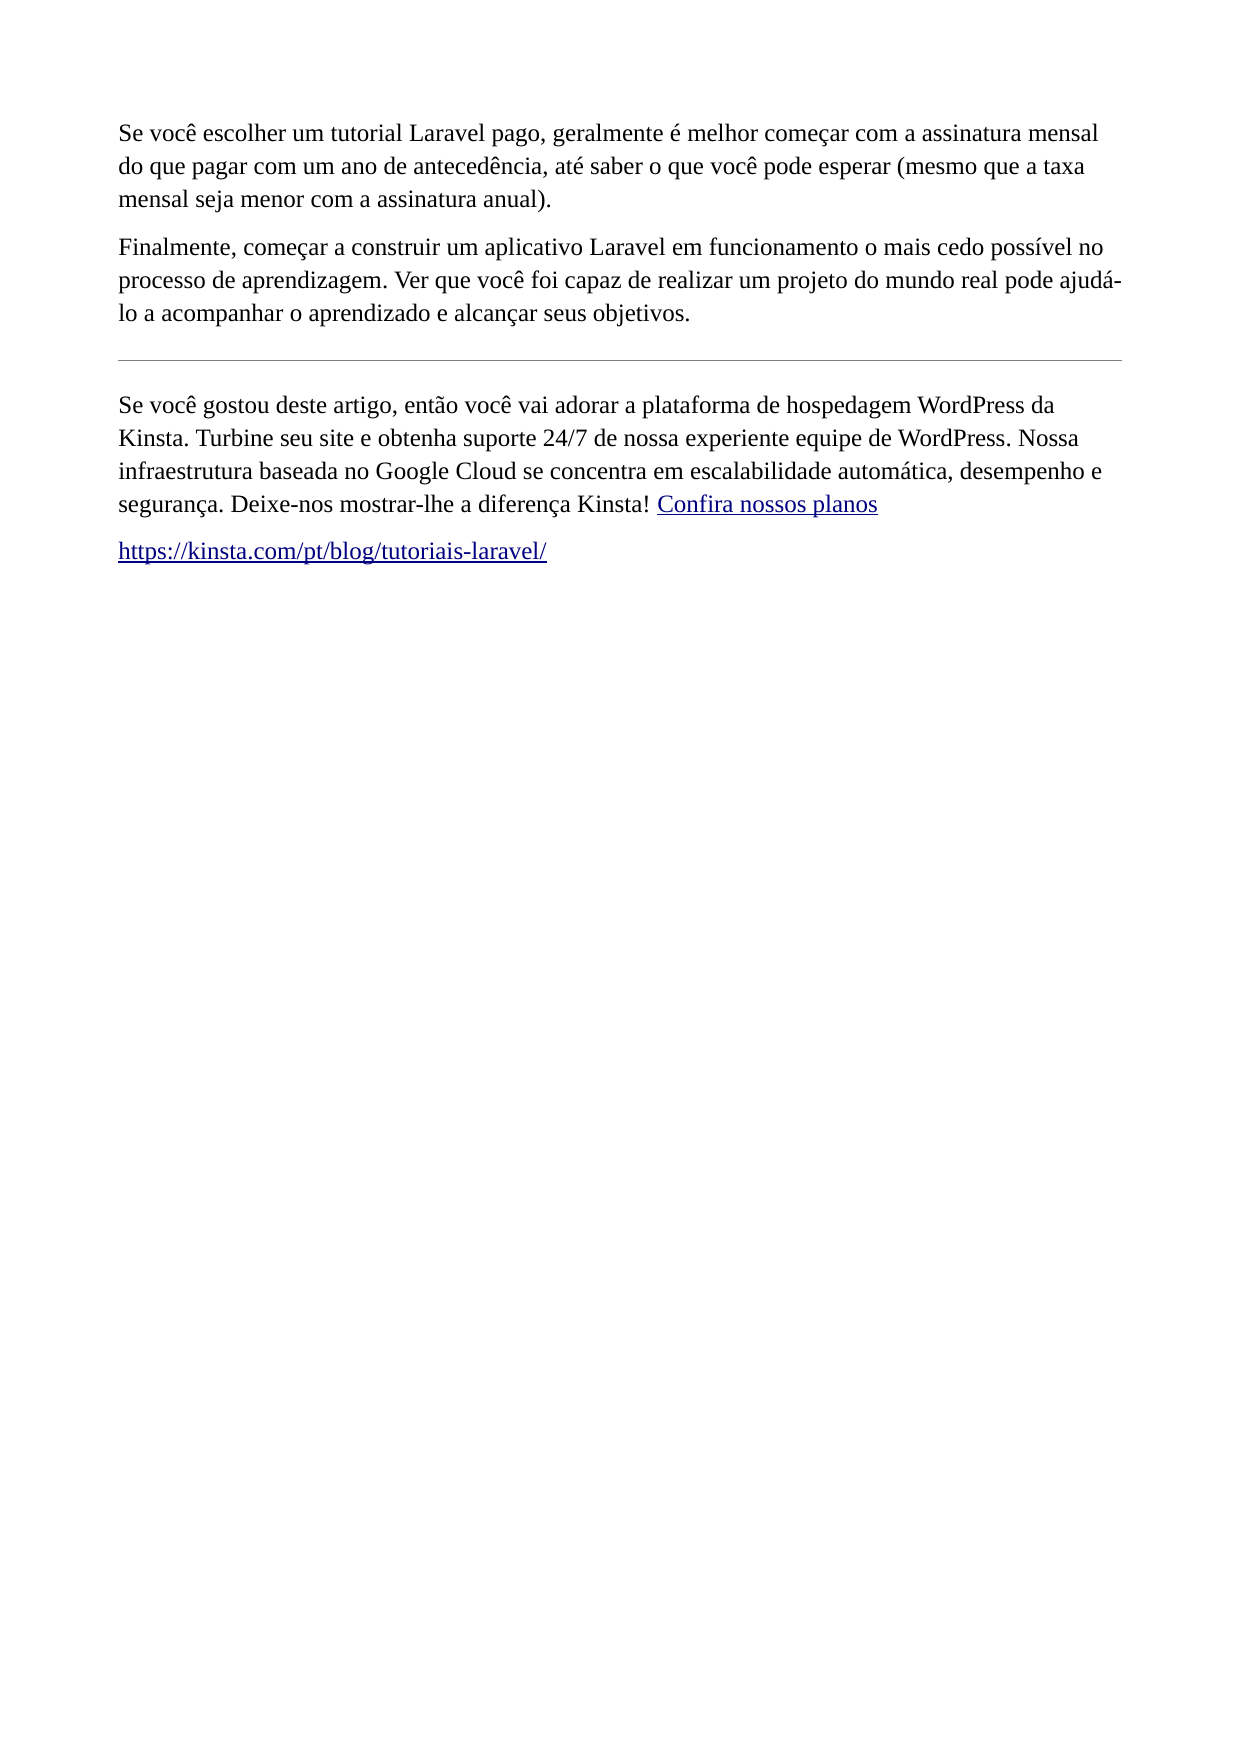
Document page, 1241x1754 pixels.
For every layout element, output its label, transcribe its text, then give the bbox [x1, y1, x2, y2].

text https://kinsta.com/pt/blog/tutoriais-laravel/ [118, 536, 1122, 565]
text Se você escolher um tutorial Laravel pago, geralmente é melhor começar com a assinatura mensal do que pagar com um ano de antecedência, até saber o que você pode esperar (mesmo que a taxa mensal seja menor com a assinatura anual). [118, 118, 1122, 213]
text Finalmente, começar a construir um aplicativo Laravel em funcionamento o mais cedo possível no processo de aprendizagem. Ver que você foi capaz de realizar um projeto do mundo real pode ajudá-lo a acompanhar o aprendizado e alcançar seus objetivos. [118, 232, 1122, 327]
text Se você gostou deste artigo, então você vai adorar a plataforma de hospedagem WordPress da Kinsta. Turbine seu site e obtenha suporte 24/7 de nossa experiente equipe de WordPress. Nossa infraestrutura baseada no Google Cloud se concentra em escalabilidade automática, desempenho e segurança. Deixe-nos mostrar-lhe a diferença Kinsta! Confira nossos planos [118, 390, 1122, 517]
